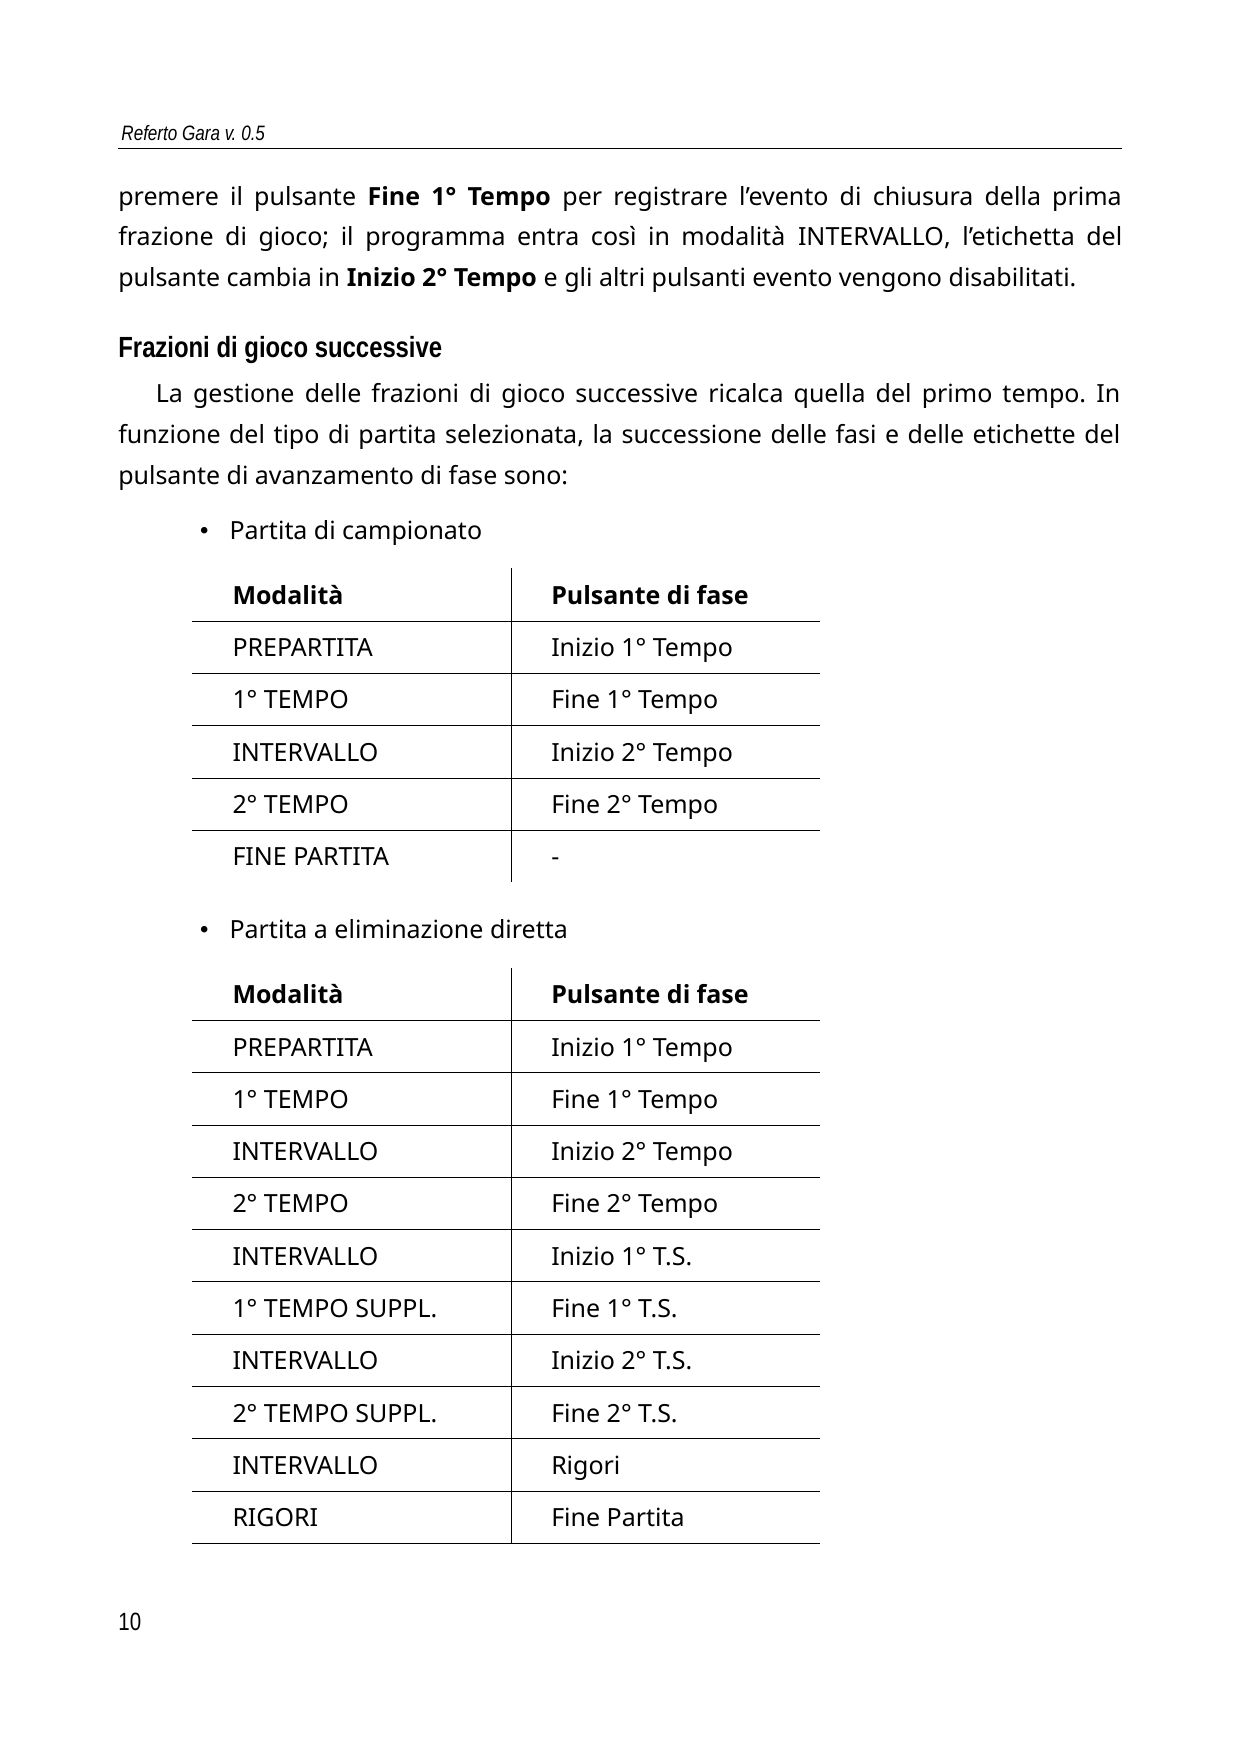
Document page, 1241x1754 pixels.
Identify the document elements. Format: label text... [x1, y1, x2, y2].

table_cell RIGORI [192, 1492, 492, 1543]
list Partita a eliminazione diretta [162, 912, 1122, 946]
table_cell [492, 1335, 511, 1386]
table_cell Fine 1° Tempo [512, 1073, 820, 1124]
table_header [492, 968, 511, 1020]
table_cell Fine 2° Tempo [512, 779, 820, 830]
table_cell Inizio 2° Tempo [512, 1126, 820, 1177]
table_cell 1° TEMPO [192, 674, 492, 725]
table_cell INTERVALLO [192, 726, 492, 777]
subtitle Frazioni di gioco successive [118, 330, 1122, 363]
table_cell [492, 779, 511, 830]
table_cell 1° TEMPO SUPPL. [192, 1282, 492, 1334]
table_header Pulsante di fase [512, 568, 820, 621]
table_cell - [512, 831, 820, 882]
table_header Modalità [192, 568, 492, 621]
table_cell [492, 1492, 511, 1543]
table_cell Inizio 2° Tempo [512, 726, 820, 777]
table_cell 2° TEMPO [192, 1178, 492, 1229]
table_cell [492, 831, 511, 882]
table_cell [492, 1021, 511, 1072]
text La gestione delle frazioni di gioco successive ricalca quella del primo tempo. In funzione del tipo di partita selezionata, la successione delle fasi e delle etichette del pulsante di avanzamento di fase sono: [118, 376, 1122, 492]
table_cell [492, 1439, 511, 1491]
table_cell [492, 622, 511, 673]
table_cell [492, 674, 511, 725]
text premere il pulsante Fine 1° Tempo per registrare l’evento di chiusura della prima frazione di gioco; il programma entra così in modalità INTERVALLO, l’etichetta del pulsante cambia in Inizio 2° Tempo e gli altri pulsanti evento vengono disabilitati. [118, 178, 1122, 294]
table_cell [492, 1073, 511, 1124]
table_cell Inizio 1° Tempo [512, 1021, 820, 1072]
table_cell [492, 1282, 511, 1334]
table_cell 2° TEMPO SUPPL. [192, 1387, 492, 1438]
table_header Pulsante di fase [512, 968, 820, 1020]
table_cell Inizio 1° T.S. [512, 1230, 820, 1281]
table_cell [492, 1387, 511, 1438]
table_cell Inizio 1° Tempo [512, 622, 820, 673]
table_cell 1° TEMPO [192, 1073, 492, 1124]
table_header [492, 568, 511, 621]
table_cell Rigori [512, 1439, 820, 1491]
list Partita di campionato [162, 513, 1122, 547]
table_cell PREPARTITA [192, 622, 492, 673]
table_cell [492, 726, 511, 777]
table_cell [492, 1230, 511, 1281]
table_cell Fine 1° Tempo [512, 674, 820, 725]
table_cell Fine 2° T.S. [512, 1387, 820, 1438]
table_cell 2° TEMPO [192, 779, 492, 830]
table_cell Fine Partita [512, 1492, 820, 1543]
table_cell INTERVALLO [192, 1126, 492, 1177]
table_cell FINE PARTITA [192, 831, 492, 882]
table_cell [492, 1126, 511, 1177]
table_cell [492, 1178, 511, 1229]
table_header Modalità [192, 968, 492, 1020]
table_cell INTERVALLO [192, 1335, 492, 1386]
table_cell PREPARTITA [192, 1021, 492, 1072]
table_cell Fine 2° Tempo [512, 1178, 820, 1229]
table_cell INTERVALLO [192, 1230, 492, 1281]
table_cell INTERVALLO [192, 1439, 492, 1491]
table_cell Inizio 2° T.S. [512, 1335, 820, 1386]
table_cell Fine 1° T.S. [512, 1282, 820, 1334]
